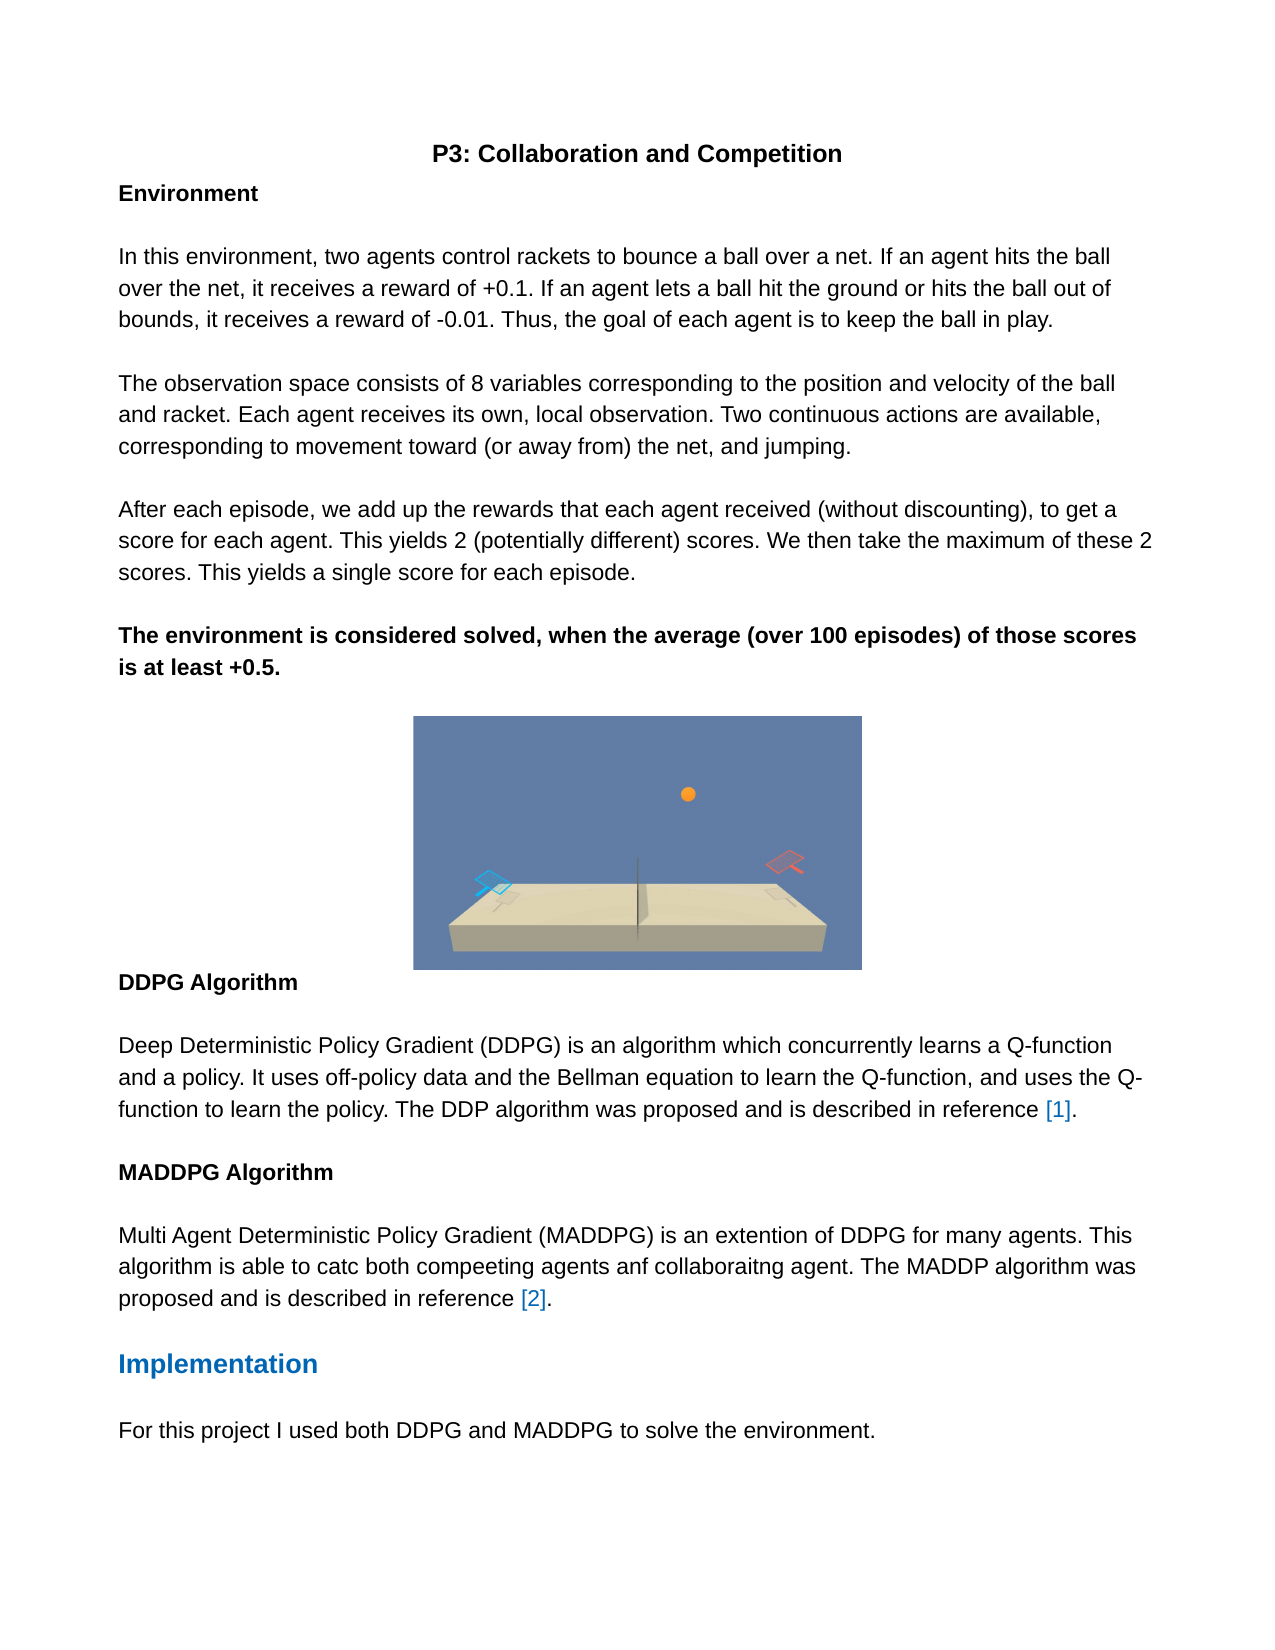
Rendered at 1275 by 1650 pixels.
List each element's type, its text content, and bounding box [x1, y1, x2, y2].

text After each episode, we add up the rewards that each agent received (without discounting), to get a score for each agent. This yields 2 (potentially different) scores. We then take the maximum of these 2 scores. This yields a single score for each episode. [118, 496, 1157, 585]
text The observation space consists of 8 variables corresponding to the position and velocity of the ball and racket. Each agent receives its own, local observation. Two continuous actions are available, corresponding to movement toward (or away from) the net, and jumping. [118, 369, 1157, 459]
text The environment is considered solved, when the average (over 100 episodes) of those scores is at least +0.5. [118, 622, 1157, 680]
picture [413, 716, 862, 970]
text In this environment, two agents control rackets to bounce a ball over a net. If an agent hits the ball over the net, it receives a reward of +0.1. If an agent lets a ball hit the ground or hits the ball out of bounds, it receives a reward of -0.01. Thus, the goal of each agent is to keep the ball in play. [118, 243, 1157, 333]
text Environment [118, 180, 1157, 207]
text MADDPG Algorithm [118, 1159, 1157, 1185]
text DDPG Algorithm [118, 969, 1157, 996]
text Implementation [118, 1348, 1157, 1379]
subtitle P3: Collaboration and Competition [118, 139, 1157, 168]
text Multi Agent Deterministic Policy Gradient (MADDPG) is an extention of DDPG for many agents. This algorithm is able to catc both compeeting agents anf collaboraitng agent. The MADDP algorithm was proposed and is described in reference [2]. [118, 1222, 1157, 1311]
text Deep Deterministic Policy Gradient (DDPG) is an algorithm which concurrently learns a Q-function and a policy. It uses off-policy data and the Bellman equation to learn the Q-function, and uses the Q-function to learn the policy. The DDP algorithm was proposed and is described in reference [1]. [118, 1032, 1157, 1122]
text For this project I used both DDPG and MADDPG to solve the environment. [118, 1417, 1157, 1443]
